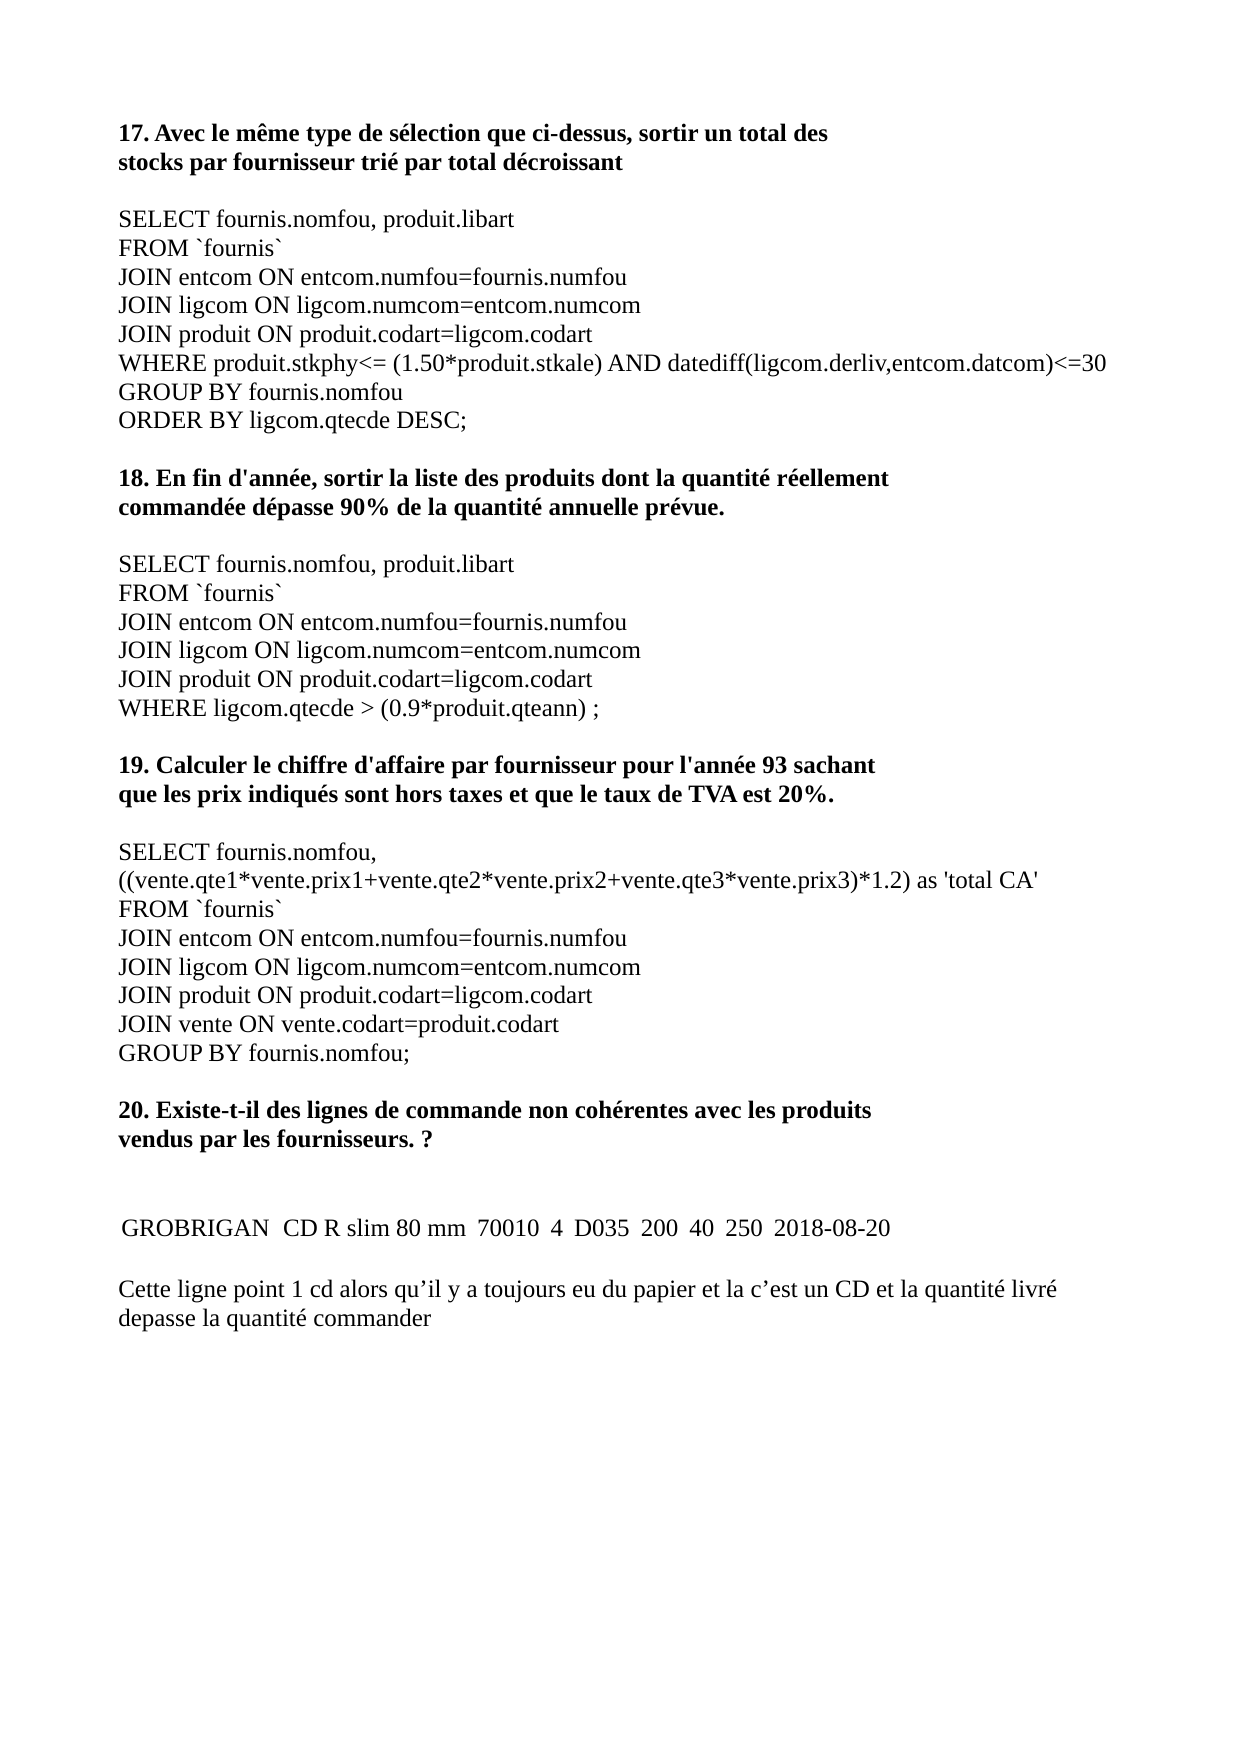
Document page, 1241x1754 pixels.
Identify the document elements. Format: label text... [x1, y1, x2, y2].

text JOIN ligcom ON ligcom.numcom=entcom.numcom [118, 636, 1122, 664]
text JOIN entcom ON entcom.numfou=fournis.numfou [118, 262, 1122, 291]
text JOIN produit ON produit.codart=ligcom.codart [118, 664, 1122, 693]
text SELECT fournis.nomfou, produit.libart [118, 549, 1122, 578]
text WHERE produit.stkphy<= (1.50*produit.stkale) AND datediff(ligcom.derliv,entcom.datcom)<=30 [118, 348, 1122, 377]
text GROUP BY fournis.nomfou [118, 377, 1122, 406]
table_header 40 [686, 1211, 722, 1245]
text 18. En fin d'année, sortir la liste des produits dont la quantité réellement [118, 463, 1122, 492]
text que les prix indiqués sont hors taxes et que le taux de TVA est 20%. [118, 779, 1122, 808]
text ORDER BY ligcom.qtecde DESC; [118, 406, 1122, 434]
text SELECT fournis.nomfou, ((vente.qte1*vente.prix1+vente.qte2*vente.prix2+vente.qte3*vente.prix3)*1.2) as 'total CA' [118, 837, 1122, 894]
text JOIN entcom ON entcom.numfou=fournis.numfou [118, 923, 1122, 952]
table_header 4 [548, 1211, 571, 1245]
text stocks par fournisseur trié par total décroissant [118, 147, 1122, 176]
text FROM `fournis` [118, 233, 1122, 262]
table_header 70010 [474, 1211, 547, 1245]
text JOIN vente ON vente.codart=produit.codart [118, 1009, 1122, 1038]
table_header 250 [722, 1211, 771, 1245]
table_header CD R slim 80 mm [280, 1211, 474, 1245]
text SELECT fournis.nomfou, produit.libart [118, 204, 1122, 233]
table_header D035 [571, 1211, 638, 1245]
text JOIN entcom ON entcom.numfou=fournis.numfou [118, 607, 1122, 636]
text vendus par les fournisseurs. ? [118, 1124, 1122, 1153]
table_header GROBRIGAN [118, 1211, 280, 1245]
text 19. Calculer le chiffre d'affaire par fournisseur pour l'année 93 sachant [118, 751, 1122, 779]
text JOIN produit ON produit.codart=ligcom.codart [118, 981, 1122, 1009]
text GROUP BY fournis.nomfou; [118, 1038, 1122, 1067]
text JOIN ligcom ON ligcom.numcom=entcom.numcom [118, 952, 1122, 981]
text WHERE ligcom.qtecde > (0.9*produit.qteann) ; [118, 693, 1122, 722]
text JOIN produit ON produit.codart=ligcom.codart [118, 319, 1122, 348]
table_header 2018-08-20 [771, 1211, 902, 1245]
text 17. Avec le même type de sélection que ci-dessus, sortir un total des [118, 118, 1122, 147]
text FROM `fournis` [118, 578, 1122, 607]
table_header 200 [638, 1211, 686, 1245]
text Cette ligne point 1 cd alors qu’il y a toujours eu du papier et la c’est un CD et la quantité livré depasse la quantité commander [118, 1274, 1122, 1331]
text FROM `fournis` [118, 894, 1122, 923]
text commandée dépasse 90% de la quantité annuelle prévue. [118, 492, 1122, 521]
text 20. Existe-t-il des lignes de commande non cohérentes avec les produits [118, 1096, 1122, 1124]
text JOIN ligcom ON ligcom.numcom=entcom.numcom [118, 291, 1122, 319]
